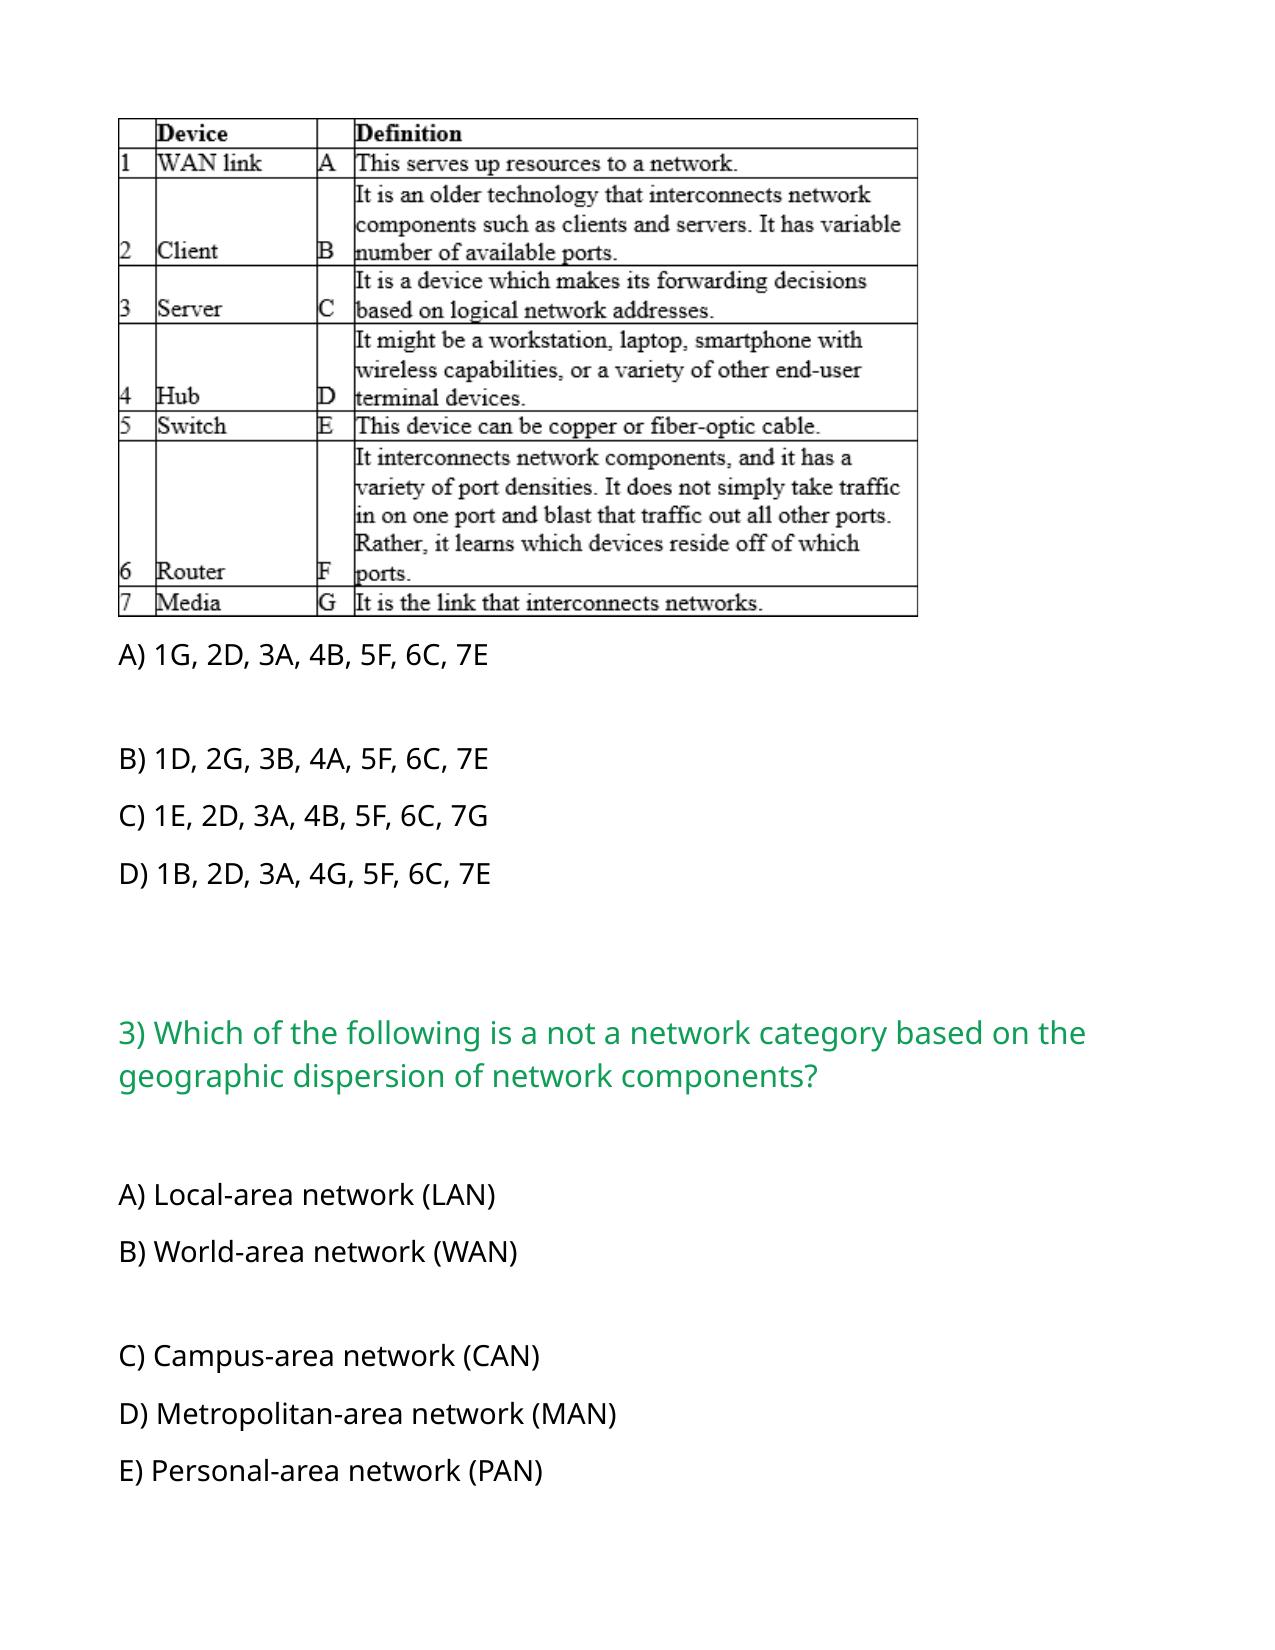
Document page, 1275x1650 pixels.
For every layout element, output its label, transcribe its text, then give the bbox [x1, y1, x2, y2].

text [0, 1232, 31, 1263]
text 3) Which of the following is a not a network category based on the geographic dispersion of network components? [118, 1011, 1157, 1096]
text [0, 738, 31, 769]
text A) 1G, 2D, 3A, 4B, 5F, 6C, 7E [118, 634, 1157, 674]
text D) Metropolitan-area network (MAN) [118, 1393, 1157, 1433]
text C) Campus-area network (CAN) [118, 1336, 1157, 1375]
text E) Personal-area network (PAN) [118, 1450, 1157, 1490]
text C) 1E, 2D, 3A, 4B, 5F, 6C, 7G [118, 796, 1157, 835]
text A) Local-area network (LAN) [118, 1174, 1157, 1214]
text [0, 1450, 31, 1482]
text [0, 853, 31, 884]
text [0, 1336, 31, 1367]
picture [118, 118, 919, 617]
text [0, 1393, 31, 1424]
text [0, 796, 31, 827]
text D) 1B, 2D, 3A, 4G, 5F, 6C, 7E [118, 853, 1157, 893]
text [0, 634, 31, 666]
text B) World-area network (WAN) [118, 1232, 1157, 1271]
text [0, 1174, 31, 1206]
text B) 1D, 2G, 3B, 4A, 5F, 6C, 7E [118, 738, 1157, 778]
